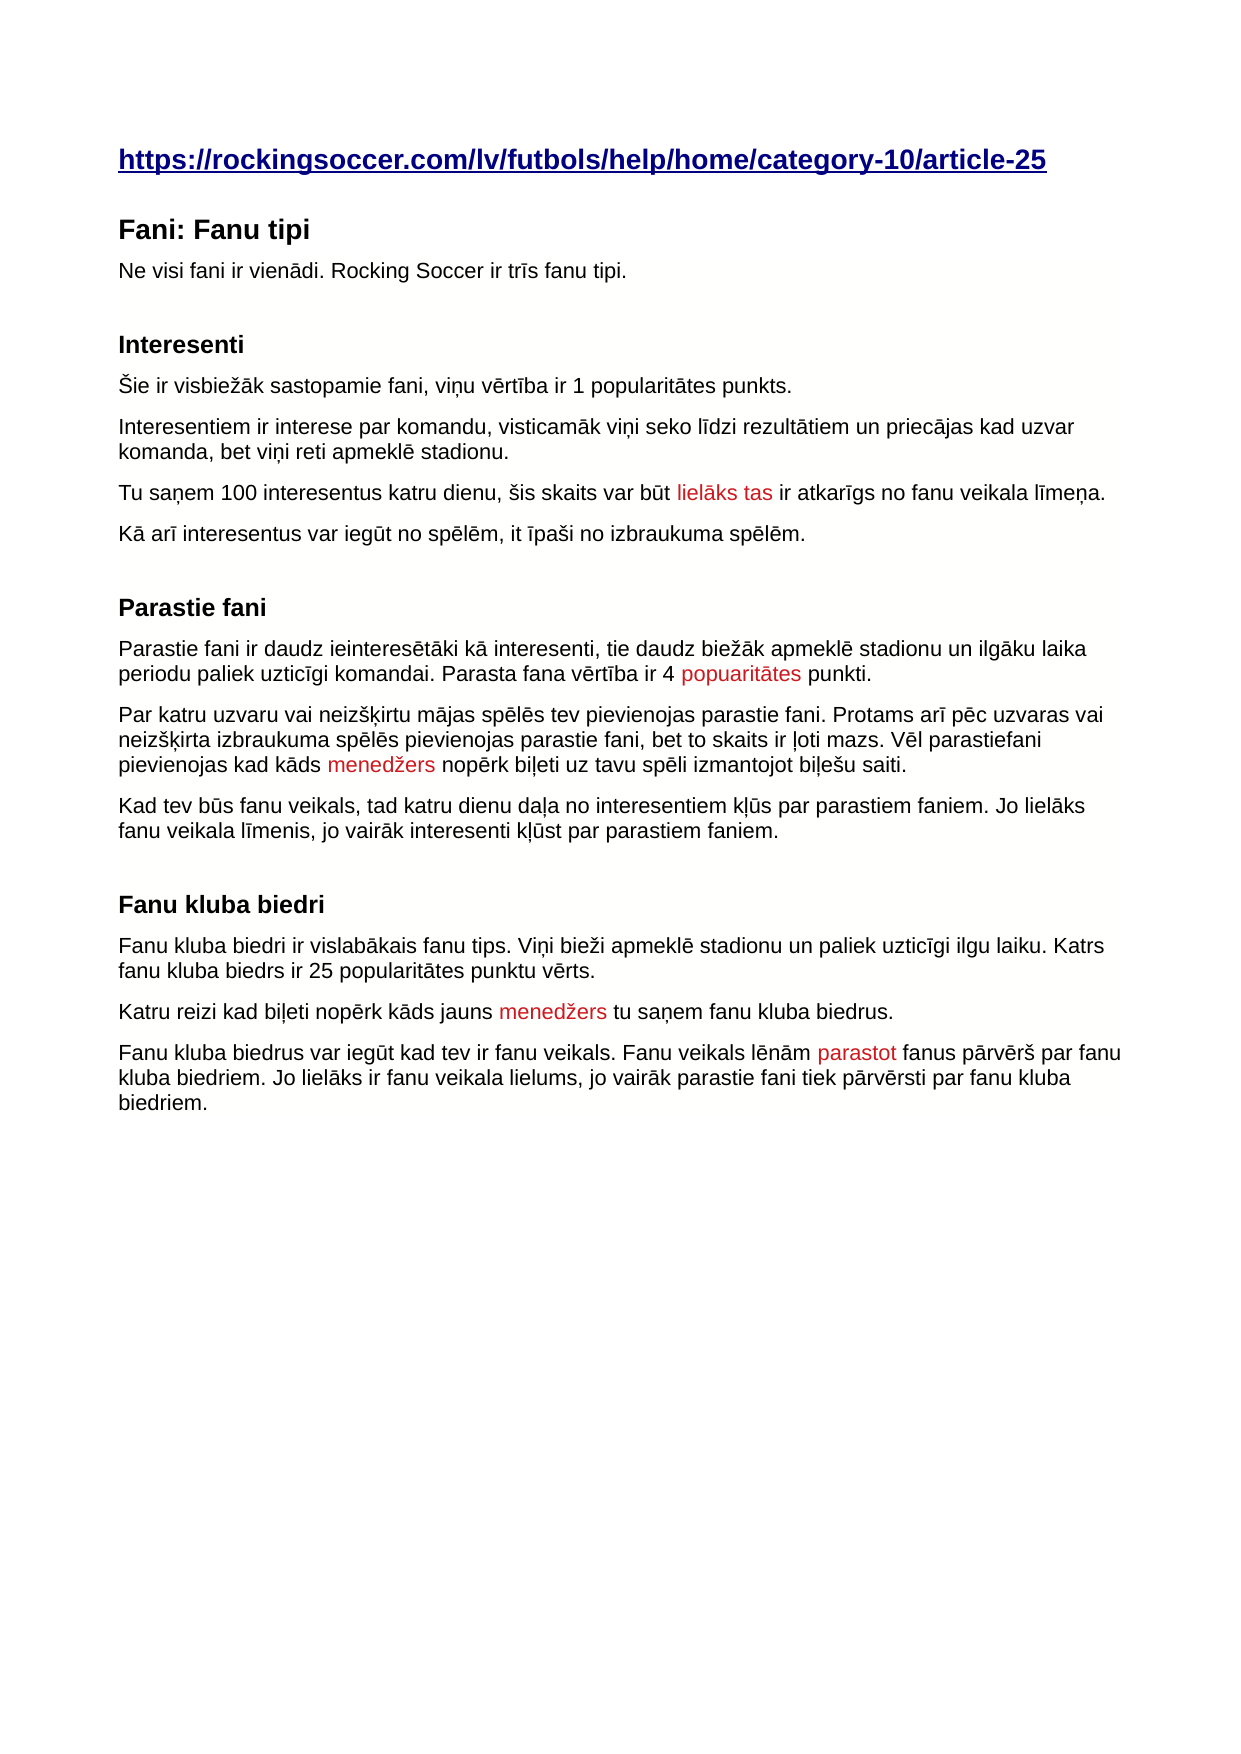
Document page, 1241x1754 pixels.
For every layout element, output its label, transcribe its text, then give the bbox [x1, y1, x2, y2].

text Par katru uzvaru vai neizšķirtu mājas spēlēs tev pievienojas parastie fani. Protams arī pēc uzvaras vai neizšķirta izbraukuma spēlēs pievienojas parastie fani, bet to skaits ir ļoti mazs. Vēl parastiefani pievienojas kad kāds menedžers nopērk biļeti uz tavu spēli izmantojot biļešu saiti. [118, 701, 1122, 777]
subtitle https://rockingsoccer.com/lv/futbols/help/home/category-10/article-25 [118, 143, 1122, 176]
subtitle Interesenti [118, 330, 1122, 359]
text Ne visi fani ir vienādi. Rocking Soccer ir trīs fanu tipi. [118, 258, 1122, 283]
text Šie ir visbiežāk sastopamie fani, viņu vērtība ir 1 popularitātes punkts. [118, 373, 1122, 398]
text Kad tev būs fanu veikals, tad katru dienu daļa no interesentiem kļūs par parastiem faniem. Jo lielāks fanu veikala līmenis, jo vairāk interesenti kļūst par parastiem faniem. [118, 793, 1122, 843]
text Tu saņem 100 interesentus katru dienu, šis skaits var būt lielāks tas ir atkarīgs no fanu veikala līmeņa. [118, 480, 1122, 505]
subtitle Fanu kluba biedri [118, 890, 1122, 919]
text Parastie fani ir daudz ieinteresētāki kā interesenti, tie daudz biežāk apmeklē stadionu un ilgāku laika periodu paliek uzticīgi komandai. Parasta fana vērtība ir 4 popuaritātes punkti. [118, 635, 1122, 686]
subtitle Fani: Fanu tipi [118, 213, 1122, 245]
text Interesentiem ir interese par komandu, visticamāk viņi seko līdzi rezultātiem un priecājas kad uzvar komanda, bet viņi reti apmeklē stadionu. [118, 414, 1122, 464]
text Katru reizi kad biļeti nopērk kāds jauns menedžers tu saņem fanu kluba biedrus. [118, 999, 1122, 1024]
text Kā arī interesentus var iegūt no spēlēm, it īpaši no izbraukuma spēlēm. [118, 521, 1122, 546]
text Fanu kluba biedrus var iegūt kad tev ir fanu veikals. Fanu veikals lēnām parastot fanus pārvērš par fanu kluba biedriem. Jo lielāks ir fanu veikala lielums, jo vairāk parastie fani tiek pārvērsti par fanu kluba biedriem. [118, 1040, 1122, 1115]
subtitle Parastie fani [118, 593, 1122, 621]
text Fanu kluba biedri ir vislabākais fanu tips. Viņi bieži apmeklē stadionu un paliek uzticīgi ilgu laiku. Katrs fanu kluba biedrs ir 25 popularitātes punktu vērts. [118, 933, 1122, 983]
